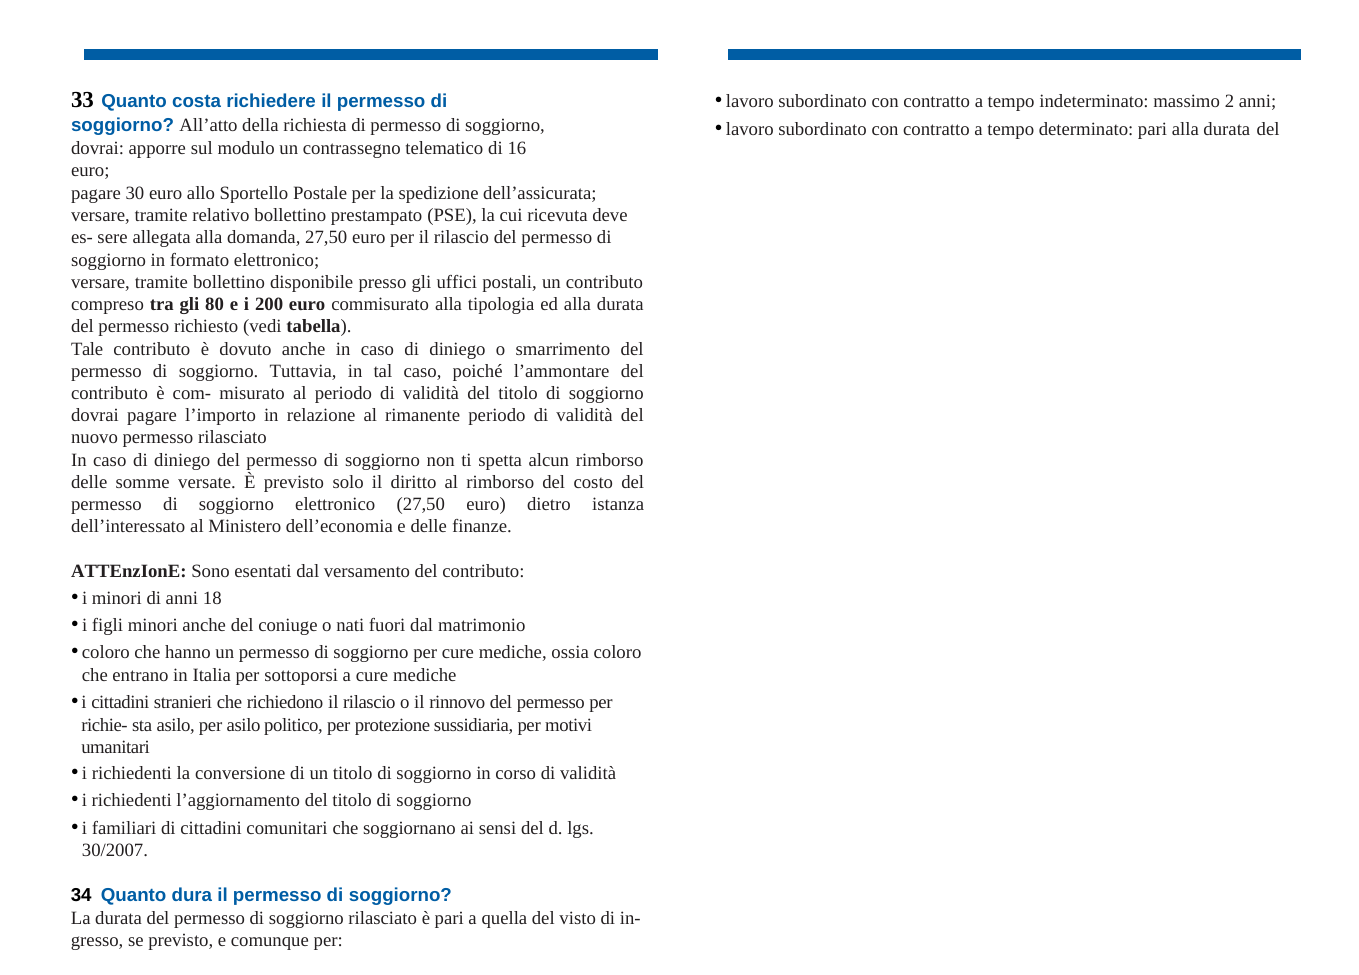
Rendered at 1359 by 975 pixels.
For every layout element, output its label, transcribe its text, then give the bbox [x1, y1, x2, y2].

text Tale contributo è dovuto anche in caso di diniego o smarrimento del permesso di soggiorno. Tuttavia, in tal caso, poiché l’ammontare del contributo è com- misurato al periodo di validità del titolo di soggiorno dovrai pagare l’importo in relazione al rimanente periodo di validità del nuovo permesso rilasciato [71, 337, 644, 448]
text In caso di diniego del permesso di soggiorno non ti spetta alcun rimborso delle somme versate. È previsto solo il diritto al rimborso del costo del permesso di soggiorno elettronico (27,50 euro) dietro istanza dell’interessato al Ministero dell’economia e delle finanze. [71, 449, 644, 537]
list lavoro subordinato con contratto a tempo indeterminato: massimo 2 anni; [714, 87, 1339, 113]
subtitle Quanto dura il permesso di soggiorno? [71, 884, 648, 906]
list lavoro subordinato con contratto a tempo determinato: pari alla durata del [714, 114, 1339, 140]
list i richiedenti l’aggiornamento del titolo di soggiorno [71, 785, 648, 812]
text ATTEnzIonE: Sono esentati dal versamento del contributo: [71, 560, 648, 582]
text pagare 30 euro allo Sportello Postale per la spedizione dell’assicurata; versare, tramite relativo bollettino prestampato (PSE), la cui ricevuta deve es- sere allegata alla domanda, 27,50 euro per il rilascio del permesso di soggiorno in formato elettronico; [71, 182, 645, 270]
list i familiari di cittadini comunitari che soggiornano ai sensi del d. lgs. 30/2007. [71, 813, 648, 861]
list coloro che hanno un permesso di soggiorno per cure mediche, ossia coloro che entrano in Italia per sottoporsi a cure mediche [71, 637, 644, 686]
list i figli minori anche del coniuge o nati fuori dal matrimonio [71, 610, 648, 636]
list i cittadini stranieri che richiedono il rilascio o il rinnovo del permesso per richie- sta asilo, per asilo politico, per protezione sussidiaria, per motivi umanitari [71, 687, 643, 757]
text versare, tramite bollettino disponibile presso gli uffici postali, un contributo compreso tra gli 80 e i 200 euro commisurato alla tipologia ed alla durata del permesso richiesto (vedi tabella). [71, 271, 644, 337]
list i richiedenti la conversione di un titolo di soggiorno in corso di validità [71, 758, 648, 784]
list Quanto costa richiedere il permesso di soggiorno? All’atto della richiesta di permesso di soggiorno, dovrai: apporre sul modulo un contrassegno telematico di 16 euro; [71, 87, 550, 181]
text La durata del permesso di soggiorno rilasciato è pari a quella del visto di in- gresso, se previsto, e comunque per: [71, 907, 650, 950]
list i minori di anni 18 [71, 583, 648, 609]
